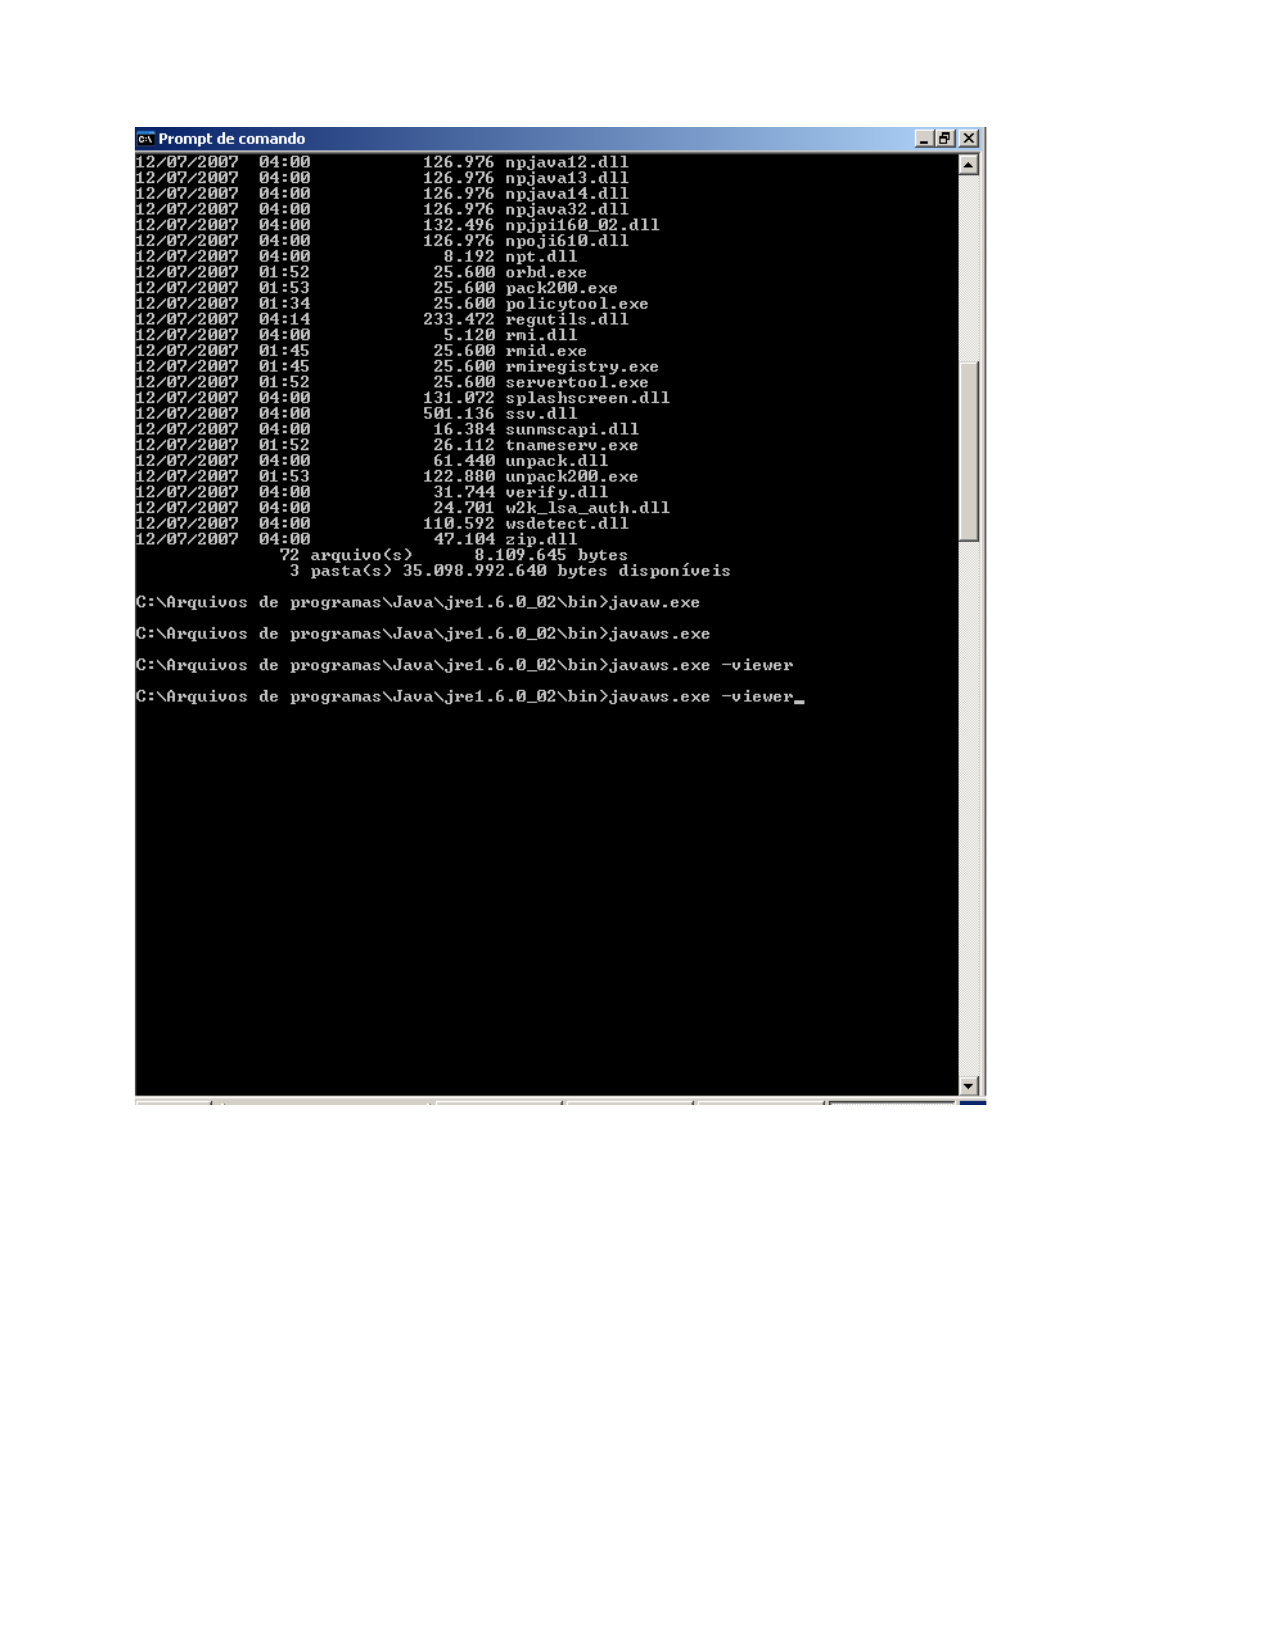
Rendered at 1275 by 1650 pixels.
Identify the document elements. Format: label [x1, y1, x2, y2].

picture [134, 127, 987, 1105]
